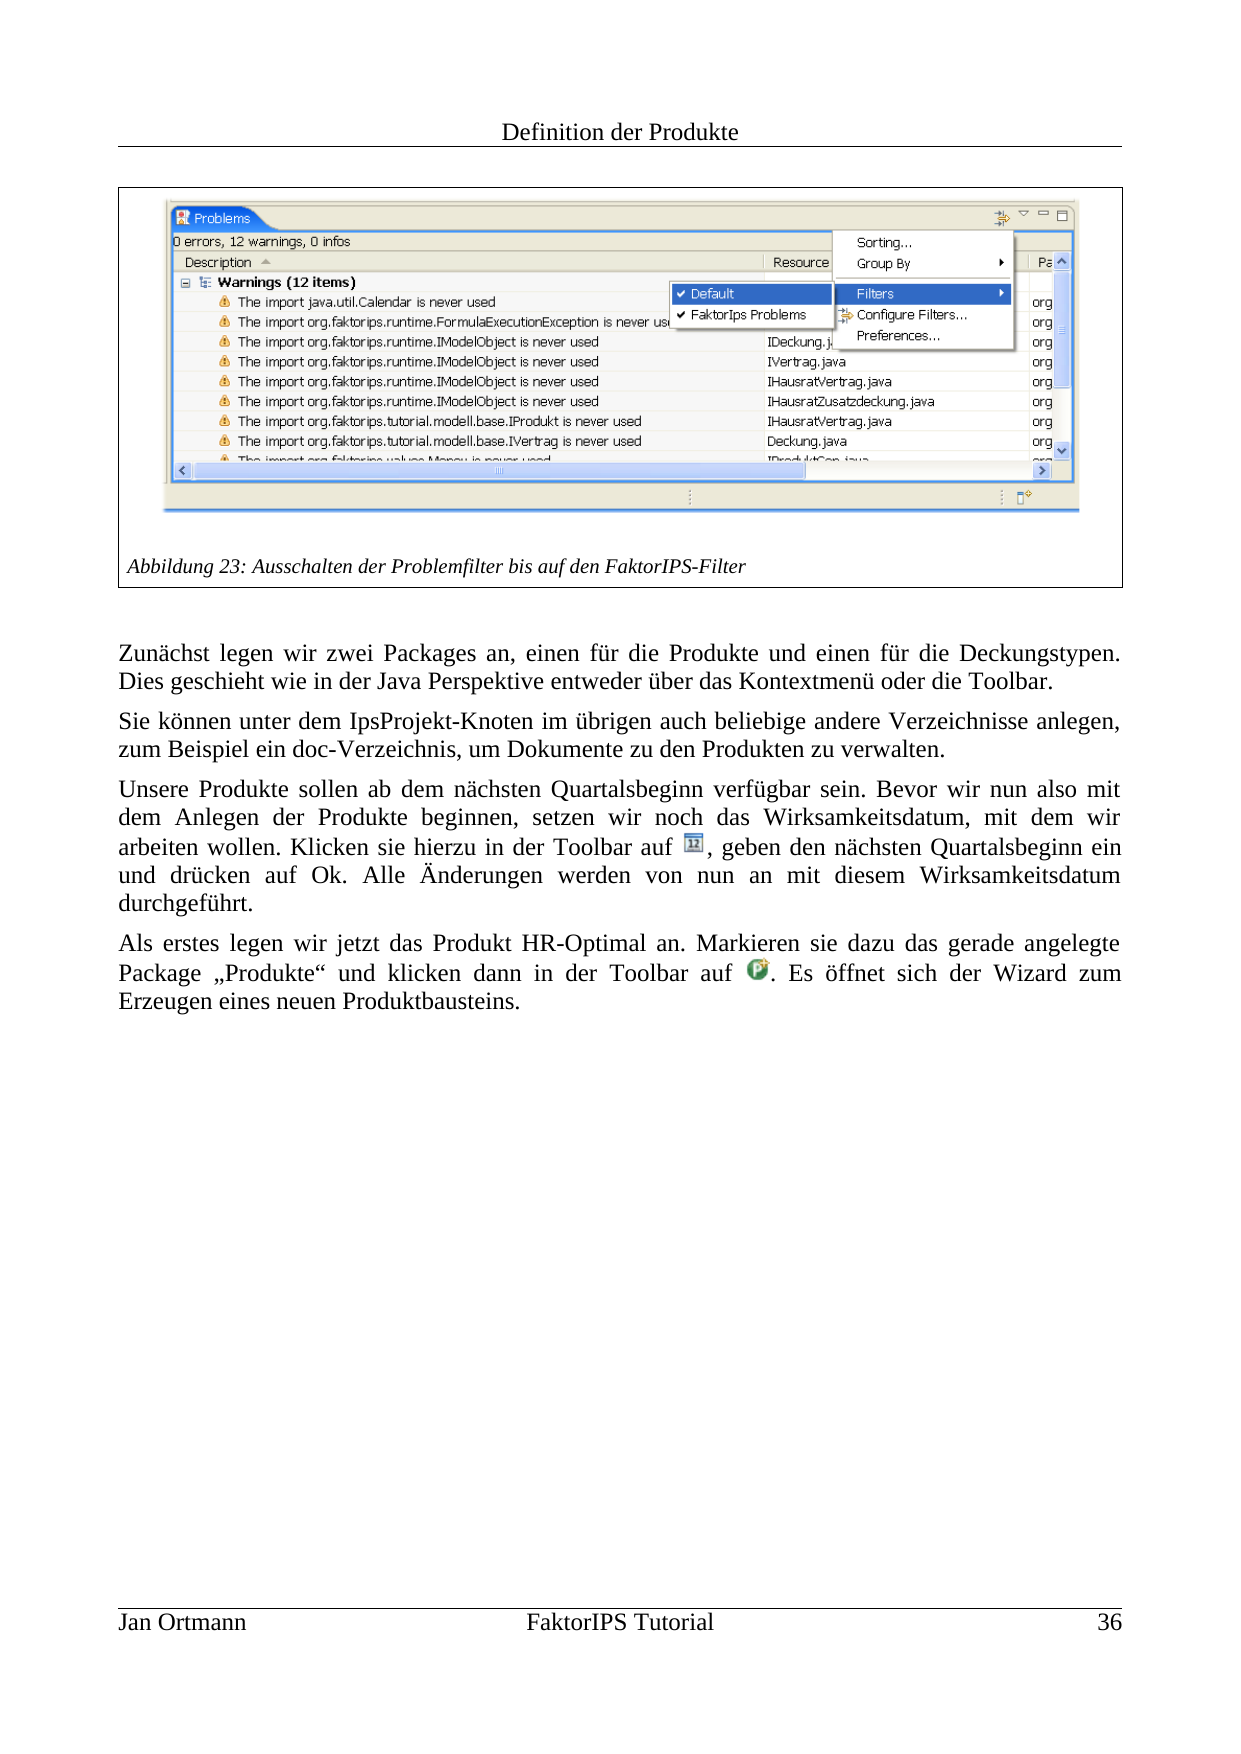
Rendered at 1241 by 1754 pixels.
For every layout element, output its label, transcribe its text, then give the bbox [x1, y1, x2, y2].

picture [160, 196, 1080, 516]
text Unsere Produkte sollen ab dem nächsten Quartalsbeginn verfügbar sein. Bevor wir nun also mit dem Anlegen der Produkte beginnen, setzen wir noch das Wirksamkeitsdatum, mit dem wir arbeiten wollen. Klicken sie hierzu in der Toolbar auf , geben den nächsten Quartalsbeginn ein und drücken auf Ok. Alle Änderungen werden von nun an mit diesem Wirksamkeitsdatum durchgeführt. [118, 775, 1122, 917]
picture [681, 830, 707, 856]
text Sie können unter dem IpsProjekt-Knoten im übrigen auch beliebige andere Verzeichnisse anlegen, zum Beispiel ein doc-Verzeichnis, um Dokumente zu den Produkten zu verwalten. [118, 707, 1122, 763]
text Abbildung 23: Ausschalten der Problemfilter bis auf den FaktorIPS-Filter [127, 555, 1113, 578]
picture [744, 956, 770, 982]
text Zunächst legen wir zwei Packages an, einen für die Produkte und einen für die Deckungstypen. Dies geschieht wie in der Java Perspektive entweder über das Kontextmenü oder die Toolbar. [118, 639, 1122, 695]
text Als erstes legen wir jetzt das Produkt HR-Optimal an. Markieren sie dazu das gerade angelegte Package „Produkte“ und klicken dann in der Toolbar auf . Es öffnet sich der Wizard zum Erzeugen eines neuen Produktbausteins. [118, 929, 1122, 1015]
